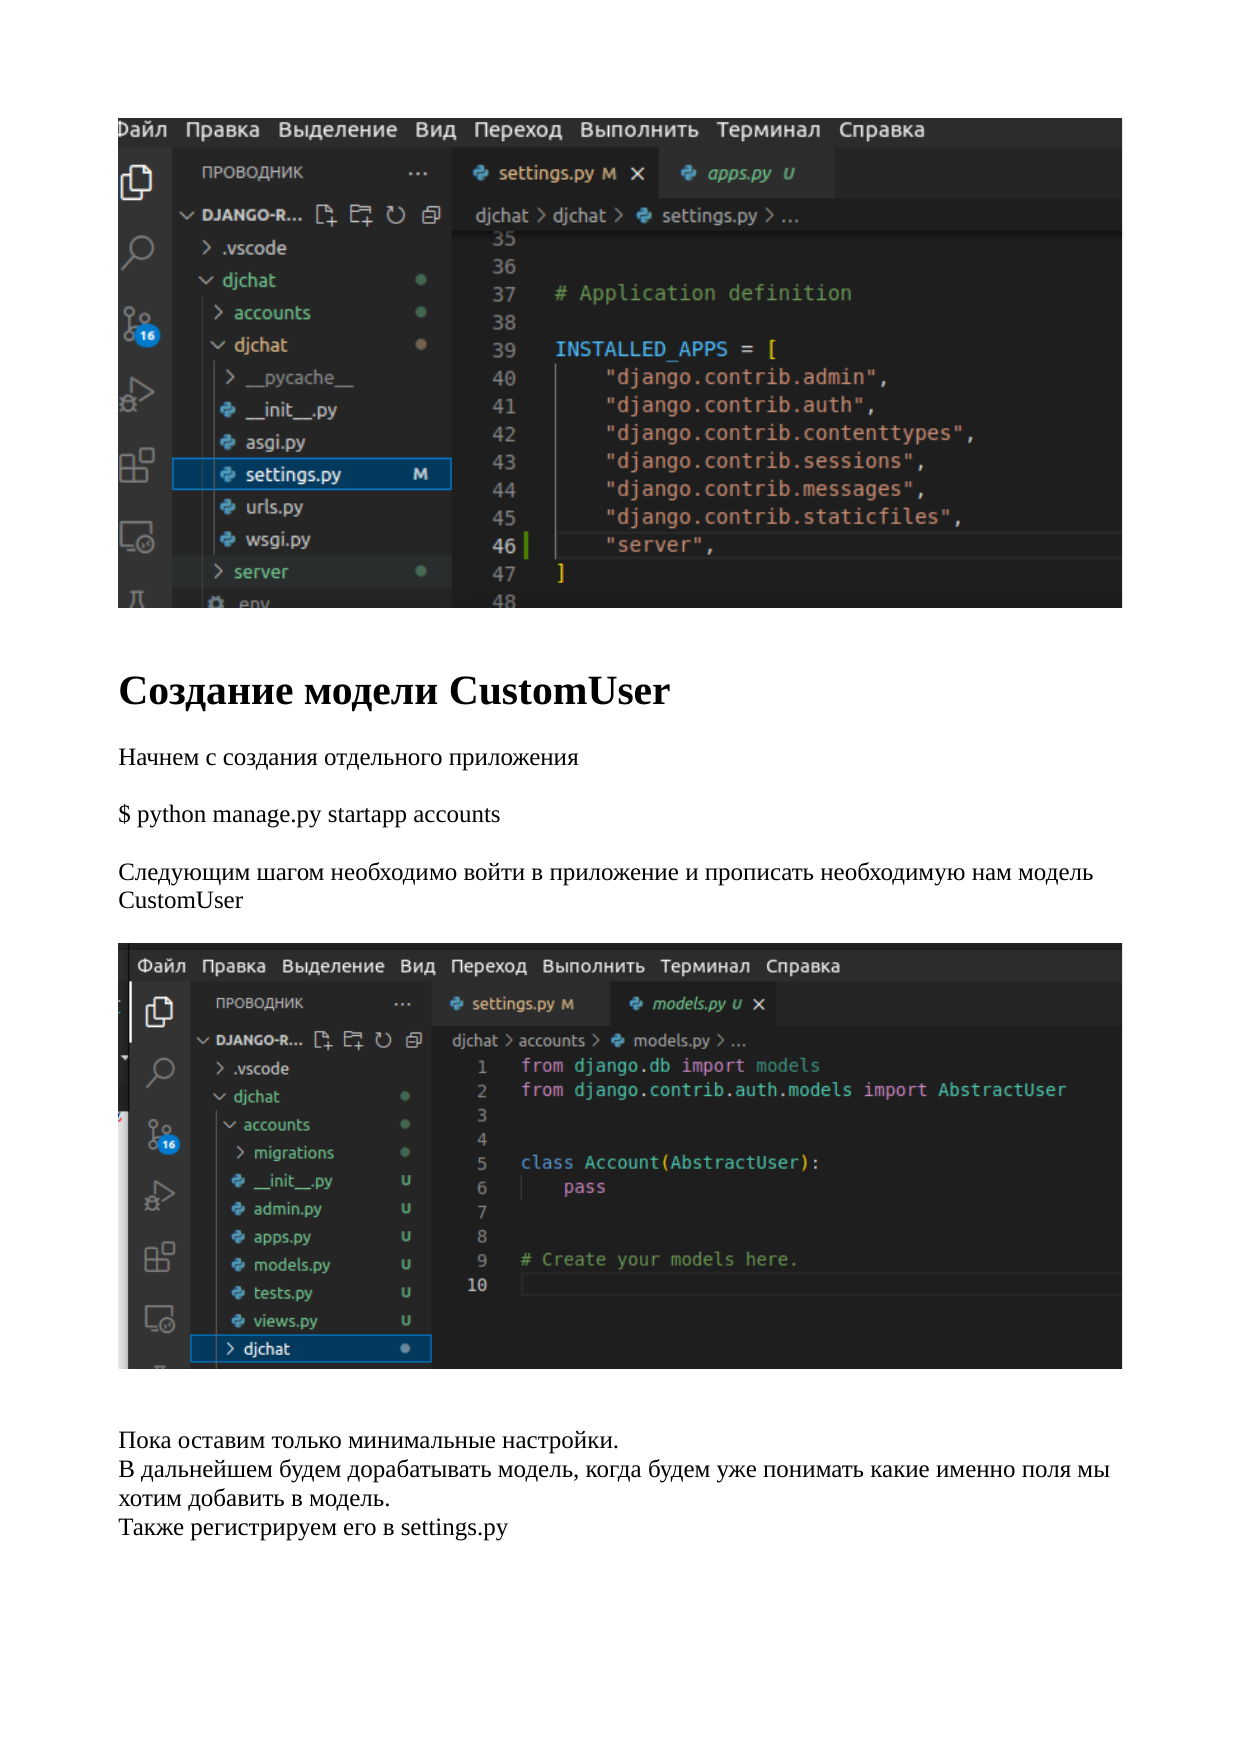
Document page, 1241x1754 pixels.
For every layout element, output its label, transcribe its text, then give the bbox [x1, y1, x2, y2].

text Создание модели CustomUser [118, 665, 1122, 713]
picture [118, 943, 1123, 1369]
picture [118, 118, 1123, 608]
text Пока оставим только минимальные настройки. [118, 1426, 1122, 1454]
text $ python manage.py startapp accounts [118, 799, 1122, 828]
text Начнем с создания отдельного приложения [118, 742, 1122, 771]
text Следующим шагом необходимо войти в приложение и прописать необходимую нам модель CustomUser [118, 857, 1122, 914]
text Также регистрируем его в settings.py [118, 1512, 1122, 1541]
text В дальнейшем будем дорабатывать модель, когда будем уже понимать какие именно поля мы хотим добавить в модель. [118, 1454, 1122, 1512]
